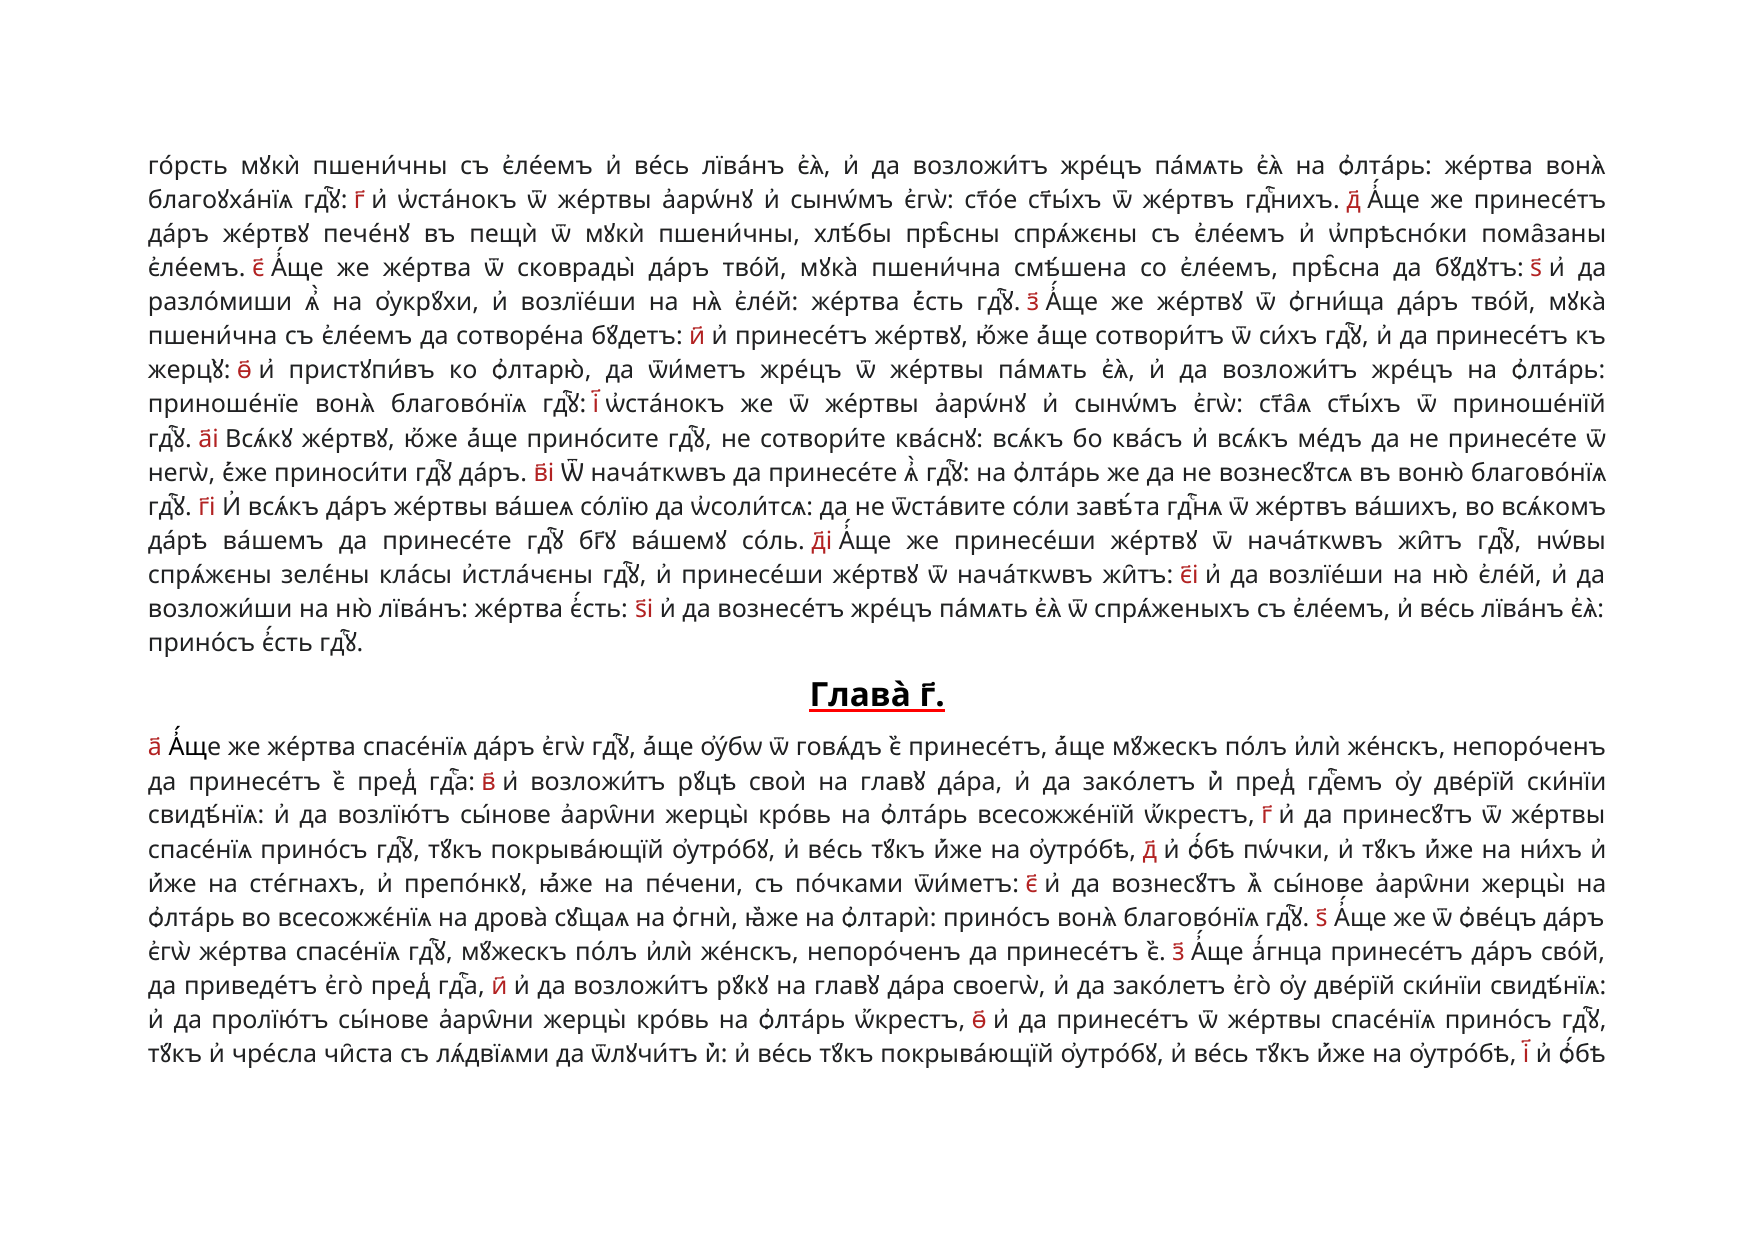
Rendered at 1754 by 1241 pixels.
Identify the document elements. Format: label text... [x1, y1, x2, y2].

text Глава̀ г҃. [148, 671, 1606, 717]
text а҃ А҆́ще же же́ртва спасе́нїѧ да́ръ є҆гѡ̀ гдⷭ҇ꙋ, а҆́ще ѹ҆́бѡ ѿ говѧ́дъ є҆̀ принесе́тъ, а҆́ще мꙋ́жескъ по́лъ и҆лѝ же́нскъ, непоро́ченъ да принесе́тъ є҆̀ пред̾ гдⷭ҇а: в҃ и҆ возложи́тъ рꙋ́цѣ своѝ на главꙋ̀ да́ра, и҆ да зако́летъ и҆̀ пред̾ гдⷭ҇емъ ѹ҆ две́рїй ски́нїи свидѣ́нїѧ: и҆ да возлїю́тъ сы́нове а҆арѡ̑ни жерцы̀ кро́вь на ѻ҆лта́рь всесожже́нїй ѡ҆́крестъ, г҃ и҆ да принесꙋ́тъ ѿ же́ртвы спасе́нїѧ прино́съ гдⷭ҇ꙋ, тꙋ́къ покрыва́ющїй ѹ҆тро́бꙋ, и҆ ве́сь тꙋ́къ и҆́же на ѹ҆тро́бѣ, д҃ и҆ ѻ҆́бѣ пѡ́чки, и҆ тꙋ́къ и҆́же на ни́хъ и҆ и҆́же на сте́гнахъ, и҆ препо́нкꙋ, ꙗ҆́же на пе́чени, съ по́чками ѿи́метъ: є҃ и҆ да вознесꙋ́тъ ѧ҆̀ сы́нове а҆арѡ̑ни жерцы̀ на ѻ҆лта́рь во всесожжє́нїѧ на дрова̀ сꙋ̑щаѧ на ѻ҆гнѝ, ꙗ҆̀же на ѻ҆лтарѝ: прино́съ вонѧ̀ благово́нїѧ гдⷭ҇ꙋ. ѕ҃ А҆́ще же ѿ ѻ҆ве́цъ да́ръ є҆гѡ̀ же́ртва спасе́нїѧ гдⷭ҇ꙋ, мꙋ́жескъ по́лъ и҆лѝ же́нскъ, непоро́ченъ да принесе́тъ є҆̀. з҃ А҆́ще а҆́гнца принесе́тъ да́ръ сво́й, да приведе́тъ є҆го̀ пред̾ гдⷭ҇а, и҃ и҆ да возложи́тъ рꙋ́кꙋ на главꙋ̀ да́ра своегѡ̀, и҆ да зако́летъ є҆го̀ ѹ҆ две́рїй ски́нїи свидѣ́нїѧ: и҆ да пролїю́тъ сы́нове а҆арѡ̑ни жерцы̀ кро́вь на ѻ҆лта́рь ѡ҆́крестъ, ѳ҃ и҆ да принесе́тъ ѿ же́ртвы спасе́нїѧ прино́съ гдⷭ҇ꙋ, тꙋ́къ и҆ чре́сла чи̑ста съ лѧ́двїѧми да ѿлꙋчи́тъ и҆̀: и҆ ве́сь тꙋ́къ покрыва́ющїй ѹ҆тро́бꙋ, и҆ ве́сь тꙋ́къ и҆́же на ѹ҆тро́бѣ, і҃ и҆ ѻ҆́бѣ [148, 729, 1606, 1070]
text го́рсть мꙋкѝ пшени́чны съ є҆ле́емъ и҆ ве́сь лїва́нъ є҆ѧ̀, и҆ да возложи́тъ жре́цъ па́мѧть є҆ѧ̀ на ѻ҆лта́рь: же́ртва вонѧ̀ благоꙋха́нїѧ гдⷭ҇ꙋ: г҃ и҆ ѡ҆ста́нокъ ѿ же́ртвы а҆арѡ́нꙋ и҆ сынѡ́мъ є҆гѡ̀: ст҃о́е ст҃ы́хъ ѿ же́ртвъ гдⷭ҇нихъ. д҃ А҆́ще же принесе́тъ да́ръ же́ртвꙋ пече́нꙋ въ пещѝ ѿ мꙋкѝ пшени́чны, хлѣ́бы прѣ̑сны спрѧ́жєны съ є҆ле́емъ и҆ ѡ҆прѣсно́ки пома̑заны є҆ле́емъ. є҃ А҆́ще же же́ртва ѿ сковрады̀ да́ръ тво́й, мꙋка̀ пшени́чна смѣ́шена со є҆ле́емъ, прѣ̑сна да бꙋ́дꙋтъ: ѕ҃ и҆ да разло́миши ѧ҆̀ на ѹ҆крꙋ́хи, и҆ возлїе́ши на нѧ̀ є҆ле́й: же́ртва є҆́сть гдⷭ҇ꙋ. з҃ А҆́ще же же́ртвꙋ ѿ ѻ҆гни́ща да́ръ тво́й, мꙋка̀ пшени́чна съ є҆ле́емъ да сотворе́на бꙋ́детъ: и҃ и҆ принесе́тъ же́ртвꙋ, ю҆́же а҆́ще сотвори́тъ ѿ си́хъ гдⷭ҇ꙋ, и҆ да принесе́тъ къ жерцꙋ̀: ѳ҃ и҆ пристꙋпи́въ ко ѻ҆лтарю̀, да ѿи́метъ жре́цъ ѿ же́ртвы па́мѧть є҆ѧ̀, и҆ да возложи́тъ жре́цъ на ѻ҆лта́рь: приноше́нїе вонѧ̀ благово́нїѧ гдⷭ҇ꙋ: і҃ ѡ҆ста́нокъ же ѿ же́ртвы а҆арѡ́нꙋ и҆ сынѡ́мъ є҆гѡ̀: ст҃а̑ѧ ст҃ы́хъ ѿ приноше́нїй гдⷭ҇ꙋ. а҃і Всѧ́кꙋ же́ртвꙋ, ю҆́же а҆́ще прино́сите гдⷭ҇ꙋ, не сотвори́те ква́снꙋ: всѧ́къ бо ква́съ и҆ всѧ́къ ме́дъ да не принесе́те ѿ негѡ̀, є҆́же приноси́ти гдⷭ҇ꙋ да́ръ. в҃і Ѿ нача́ткѡвъ да принесе́те ѧ҆̀ гдⷭ҇ꙋ: на ѻ҆лта́рь же да не вознесꙋ́тсѧ въ воню̀ благово́нїѧ гдⷭ҇ꙋ. г҃і И҆ всѧ́къ да́ръ же́ртвы ва́шеѧ со́лїю да ѡ҆соли́тсѧ: да не ѿста́вите со́ли завѣ́та гдⷭ҇нѧ ѿ же́ртвъ ва́шихъ, во всѧ́комъ да́рѣ ва́шемъ да принесе́те гдⷭ҇ꙋ бг҃ꙋ ва́шемꙋ со́ль. д҃і А҆́ще же принесе́ши же́ртвꙋ ѿ нача́ткѡвъ жи̑тъ гдⷭ҇ꙋ, нѡ́вы спрѧ́жєны зелє́ны кла́сы и҆стла́чєны гдⷭ҇ꙋ, и҆ принесе́ши же́ртвꙋ ѿ нача́ткѡвъ жи̑тъ: є҃і и҆ да возлїе́ши на ню̀ є҆ле́й, и҆ да возложи́ши на ню̀ лїва́нъ: же́ртва є҆́сть: ѕ҃і и҆ да вознесе́тъ жре́цъ па́мѧть є҆ѧ̀ ѿ спрѧ́женыхъ съ є҆ле́емъ, и҆ ве́сь лїва́нъ є҆ѧ̀: прино́съ є҆́сть гдⷭ҇ꙋ. [148, 148, 1606, 659]
